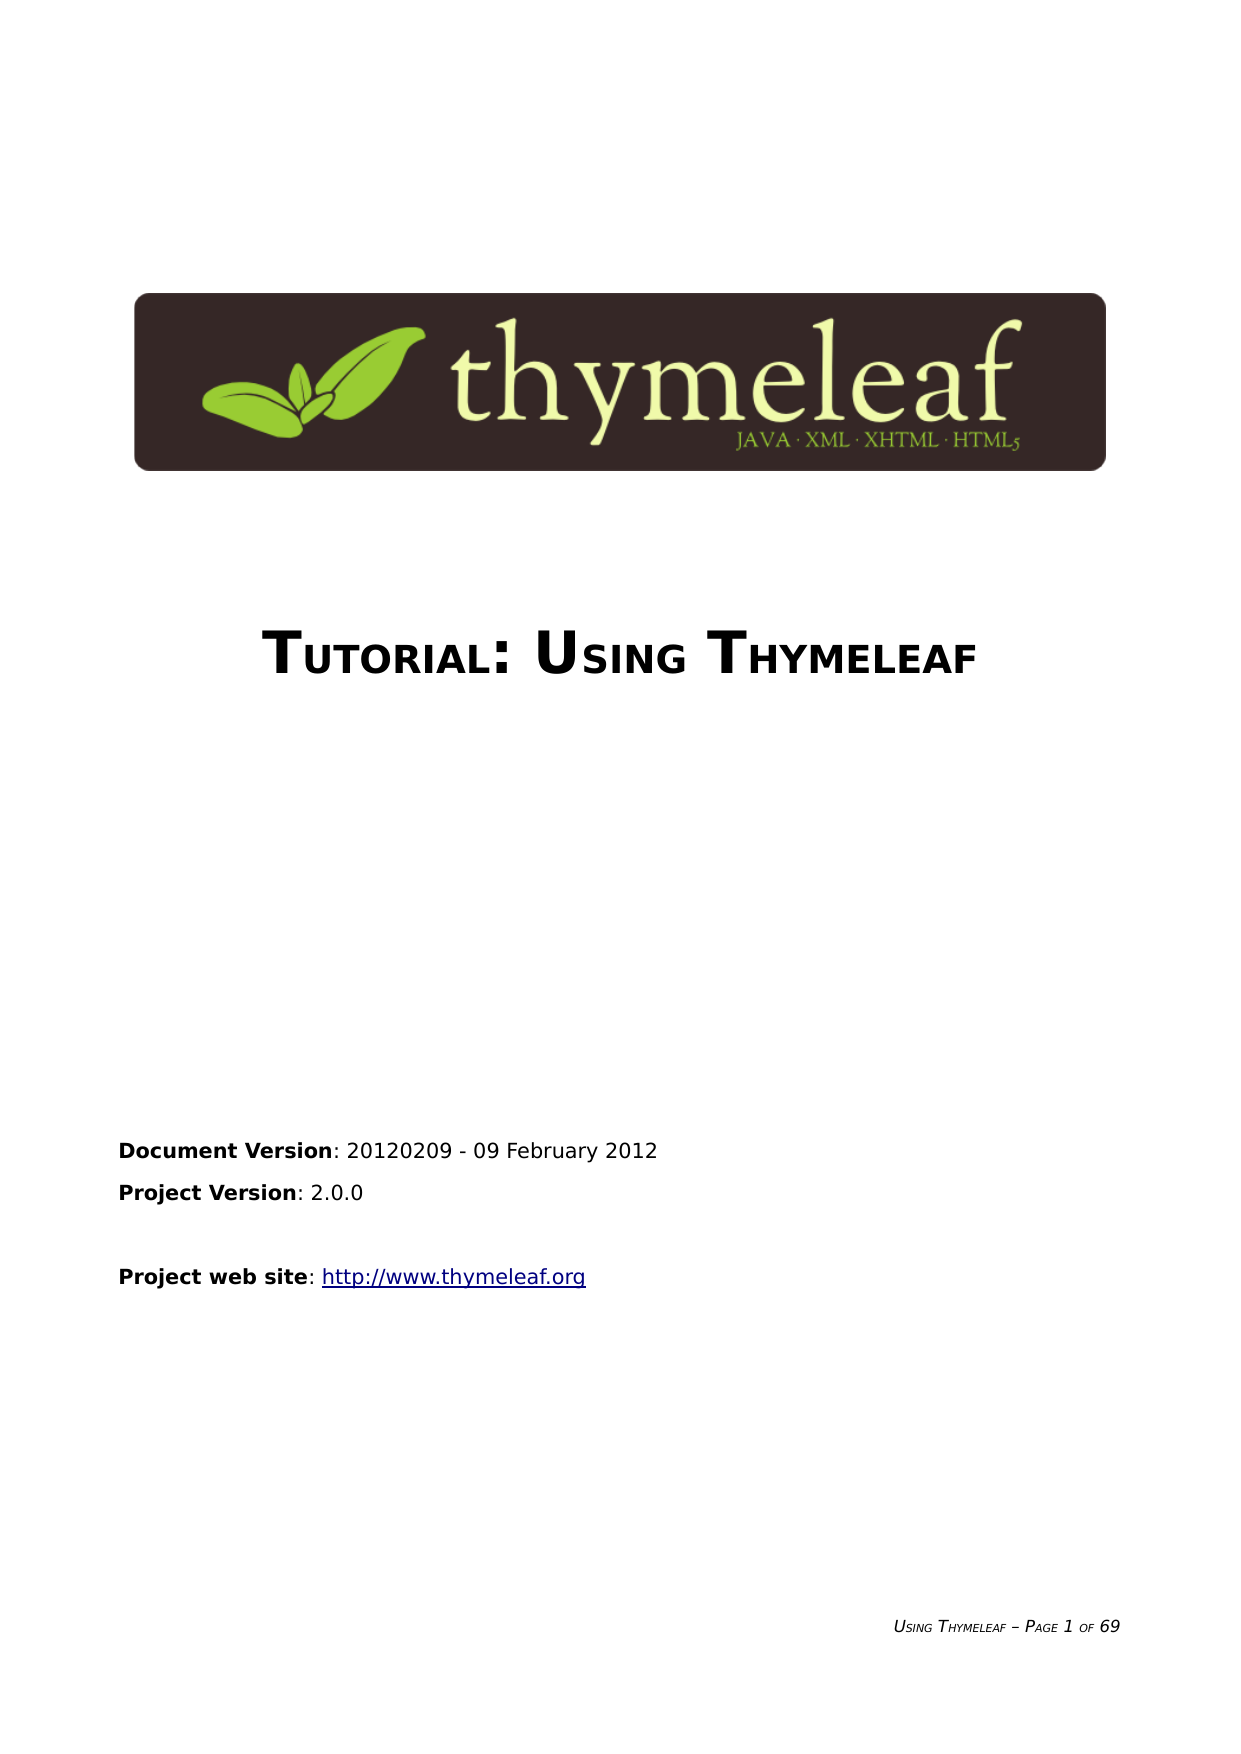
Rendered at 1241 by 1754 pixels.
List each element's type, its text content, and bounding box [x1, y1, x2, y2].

picture [134, 293, 1106, 471]
text Project Version: 2.0.0 [118, 1181, 1122, 1206]
text Document Version: 20120209 - 09 February 2012 [118, 1139, 1122, 1164]
text Project web site: http://www.thymeleaf.org [118, 1265, 1122, 1289]
title Tutorial: Using Thymeleaf [118, 620, 1122, 688]
